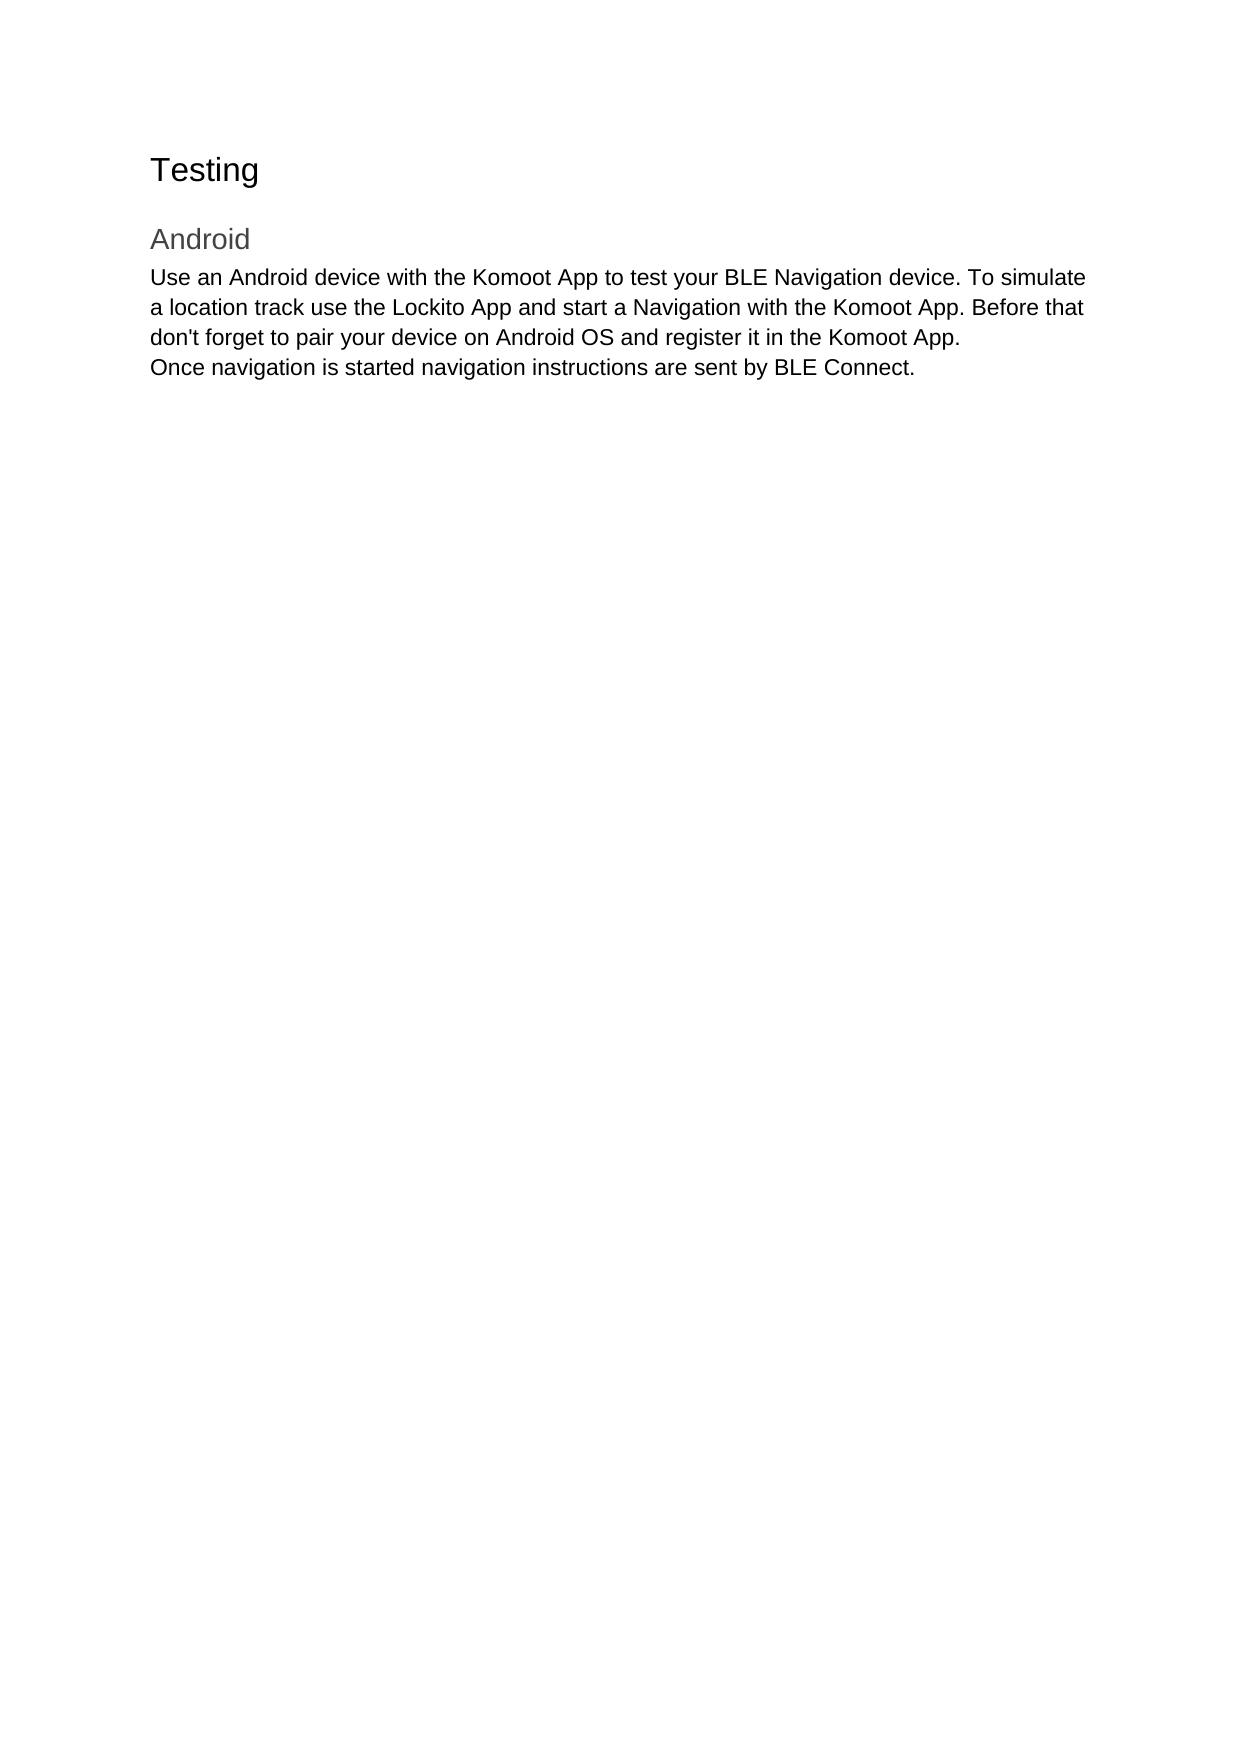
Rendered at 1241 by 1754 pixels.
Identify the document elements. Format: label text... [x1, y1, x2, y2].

text Use an Android device with the Komoot App to test your BLE Navigation device. To simulate a location track use the Lockito App and start a Navigation with the Komoot App. Before that don't forget to pair your device on Android OS and register it in the Komoot App. [150, 264, 1090, 350]
subtitle Testing [150, 150, 1090, 188]
text Once navigation is started navigation instructions are sent by BLE Connect. [150, 354, 1090, 381]
subtitle Android [150, 222, 1090, 255]
